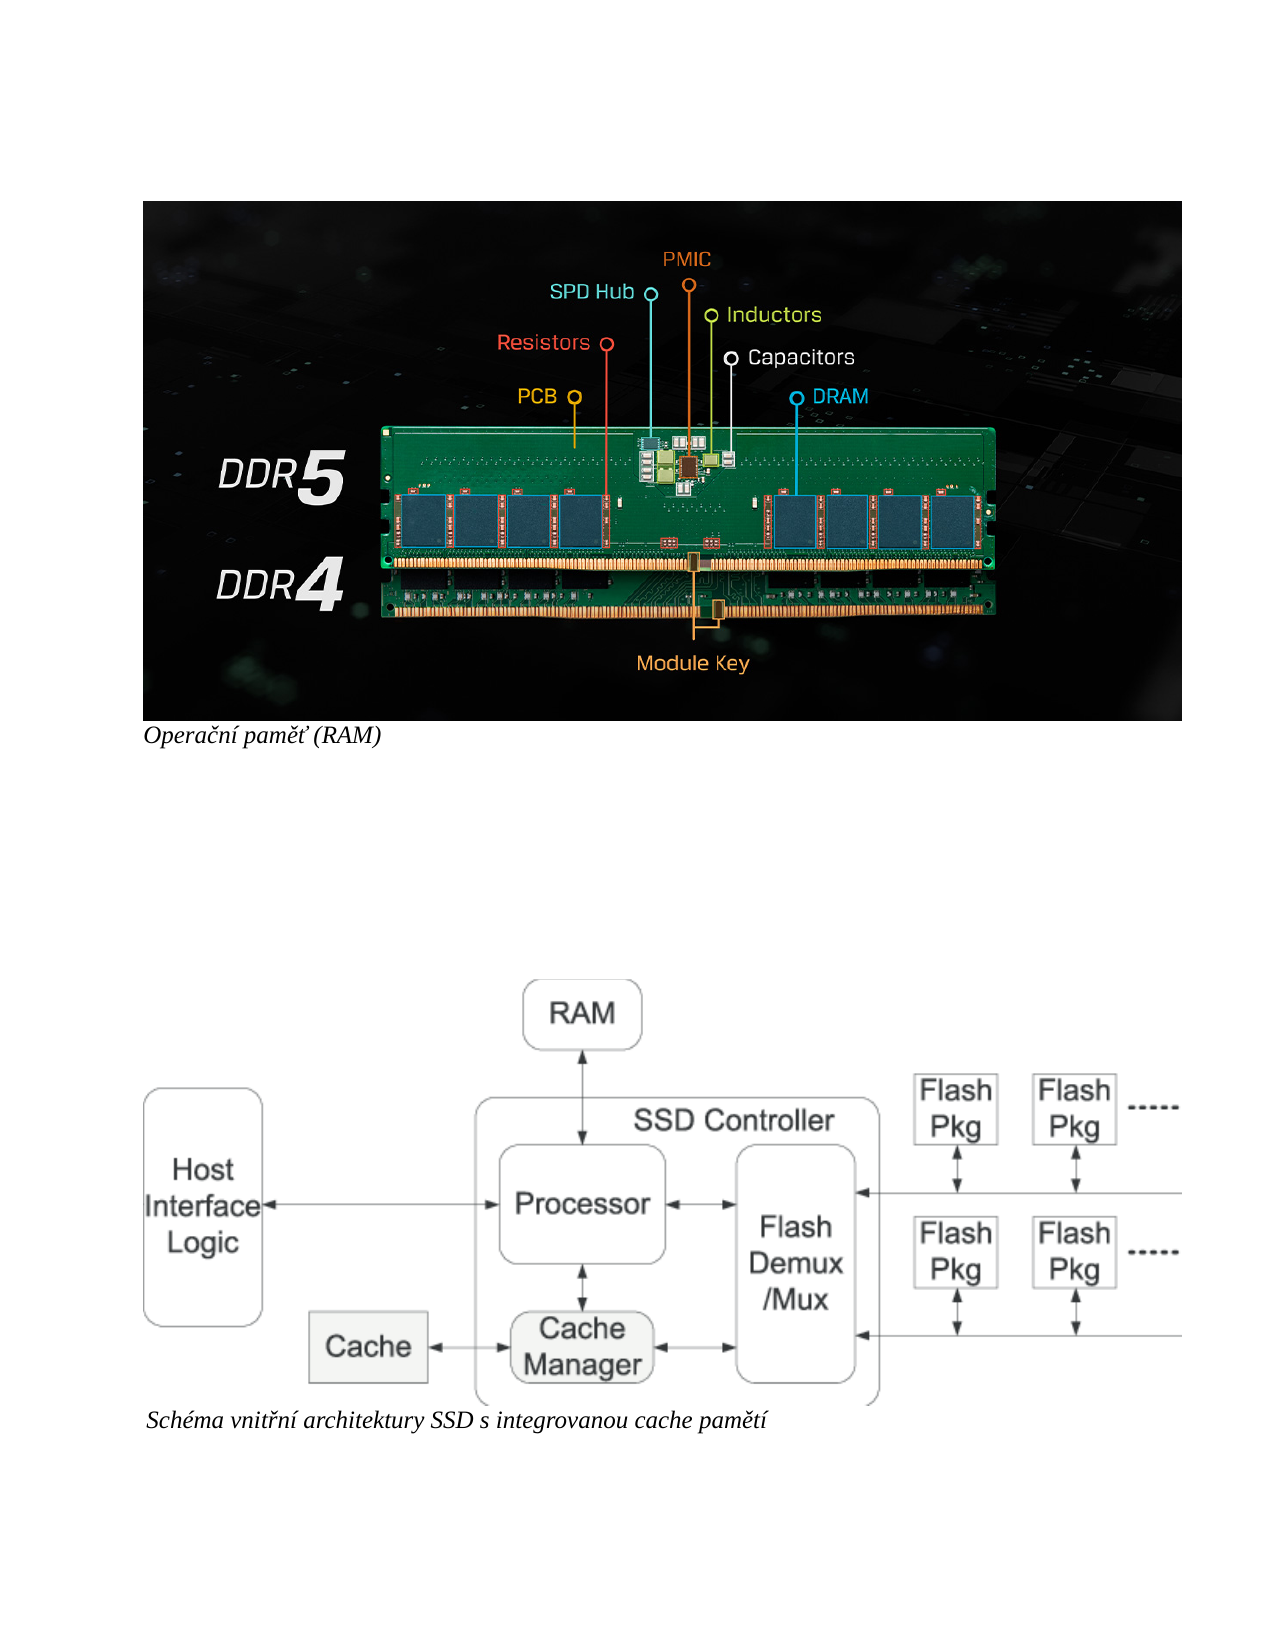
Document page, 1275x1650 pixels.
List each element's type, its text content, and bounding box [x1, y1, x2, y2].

text Operační paměť (RAM) [143, 721, 1182, 749]
picture [143, 201, 1182, 721]
text Schéma vnitřní architektury SSD s integrovanou cache pamětí [146, 1007, 1185, 1434]
picture [143, 979, 1182, 1406]
